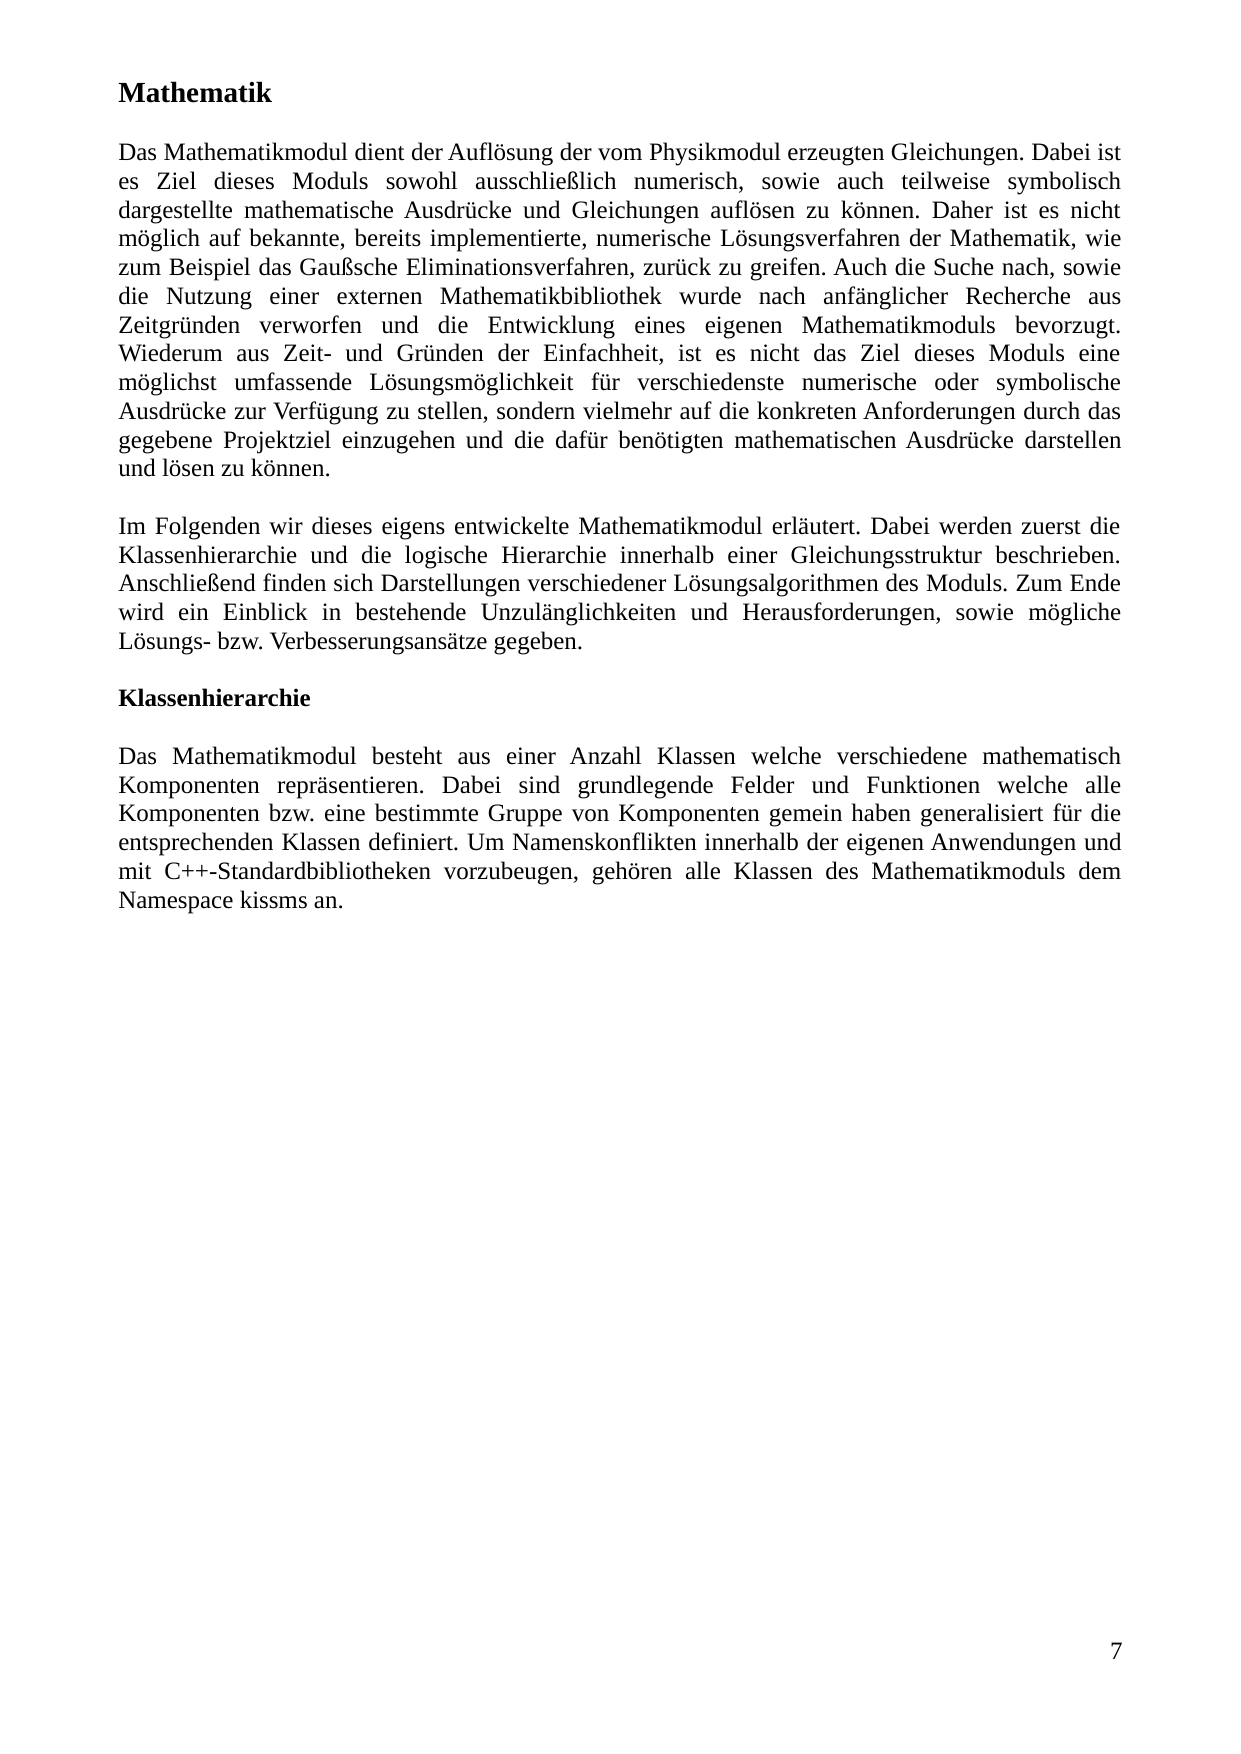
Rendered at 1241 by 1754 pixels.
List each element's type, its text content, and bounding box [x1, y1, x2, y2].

text Klassenhierarchie [118, 683, 1122, 712]
text Das Mathematikmodul besteht aus einer Anzahl Klassen welche verschiedene mathematisch Komponenten repräsentieren. Dabei sind grundlegende Felder und Funktionen welche alle Komponenten bzw. eine bestimmte Gruppe von Komponenten gemein haben generalisiert für die entsprechenden Klassen definiert. Um Namenskonflikten innerhalb der eigenen Anwendungen und mit C++-Standardbibliotheken vorzubeugen, gehören alle Klassen des Mathematikmoduls dem Namespace kissms an. [118, 741, 1122, 913]
text Mathematik [118, 75, 1122, 108]
text Das Mathematikmodul dient der Auflösung der vom Physikmodul erzeugten Gleichungen. Dabei ist es Ziel dieses Moduls sowohl ausschließlich numerisch, sowie auch teilweise symbolisch dargestellte mathematische Ausdrücke und Gleichungen auflösen zu können. Daher ist es nicht möglich auf bekannte, bereits implementierte, numerische Lösungsverfahren der Mathematik, wie zum Beispiel das Gaußsche Eliminationsverfahren, zurück zu greifen. Auch die Suche nach, sowie die Nutzung einer externen Mathematikbibliothek wurde nach anfänglicher Recherche aus Zeitgründen verworfen und die Entwicklung eines eigenen Mathematikmoduls bevorzugt. Wiederum aus Zeit- und Gründen der Einfachheit, ist es nicht das Ziel dieses Moduls eine möglichst umfassende Lösungsmöglichkeit für verschiedenste numerische oder symbolische Ausdrücke zur Verfügung zu stellen, sondern vielmehr auf die konkreten Anforderungen durch das gegebene Projektziel einzugehen und die dafür benötigten mathematischen Ausdrücke darstellen und lösen zu können. [118, 137, 1122, 482]
text Im Folgenden wir dieses eigens entwickelte Mathematikmodul erläutert. Dabei werden zuerst die Klassenhierarchie und die logische Hierarchie innerhalb einer Gleichungsstruktur beschrieben. Anschließend finden sich Darstellungen verschiedener Lösungsalgorithmen des Moduls. Zum Ende wird ein Einblick in bestehende Unzulänglichkeiten und Herausforderungen, sowie mögliche Lösungs- bzw. Verbesserungsansätze gegeben. [118, 511, 1122, 655]
